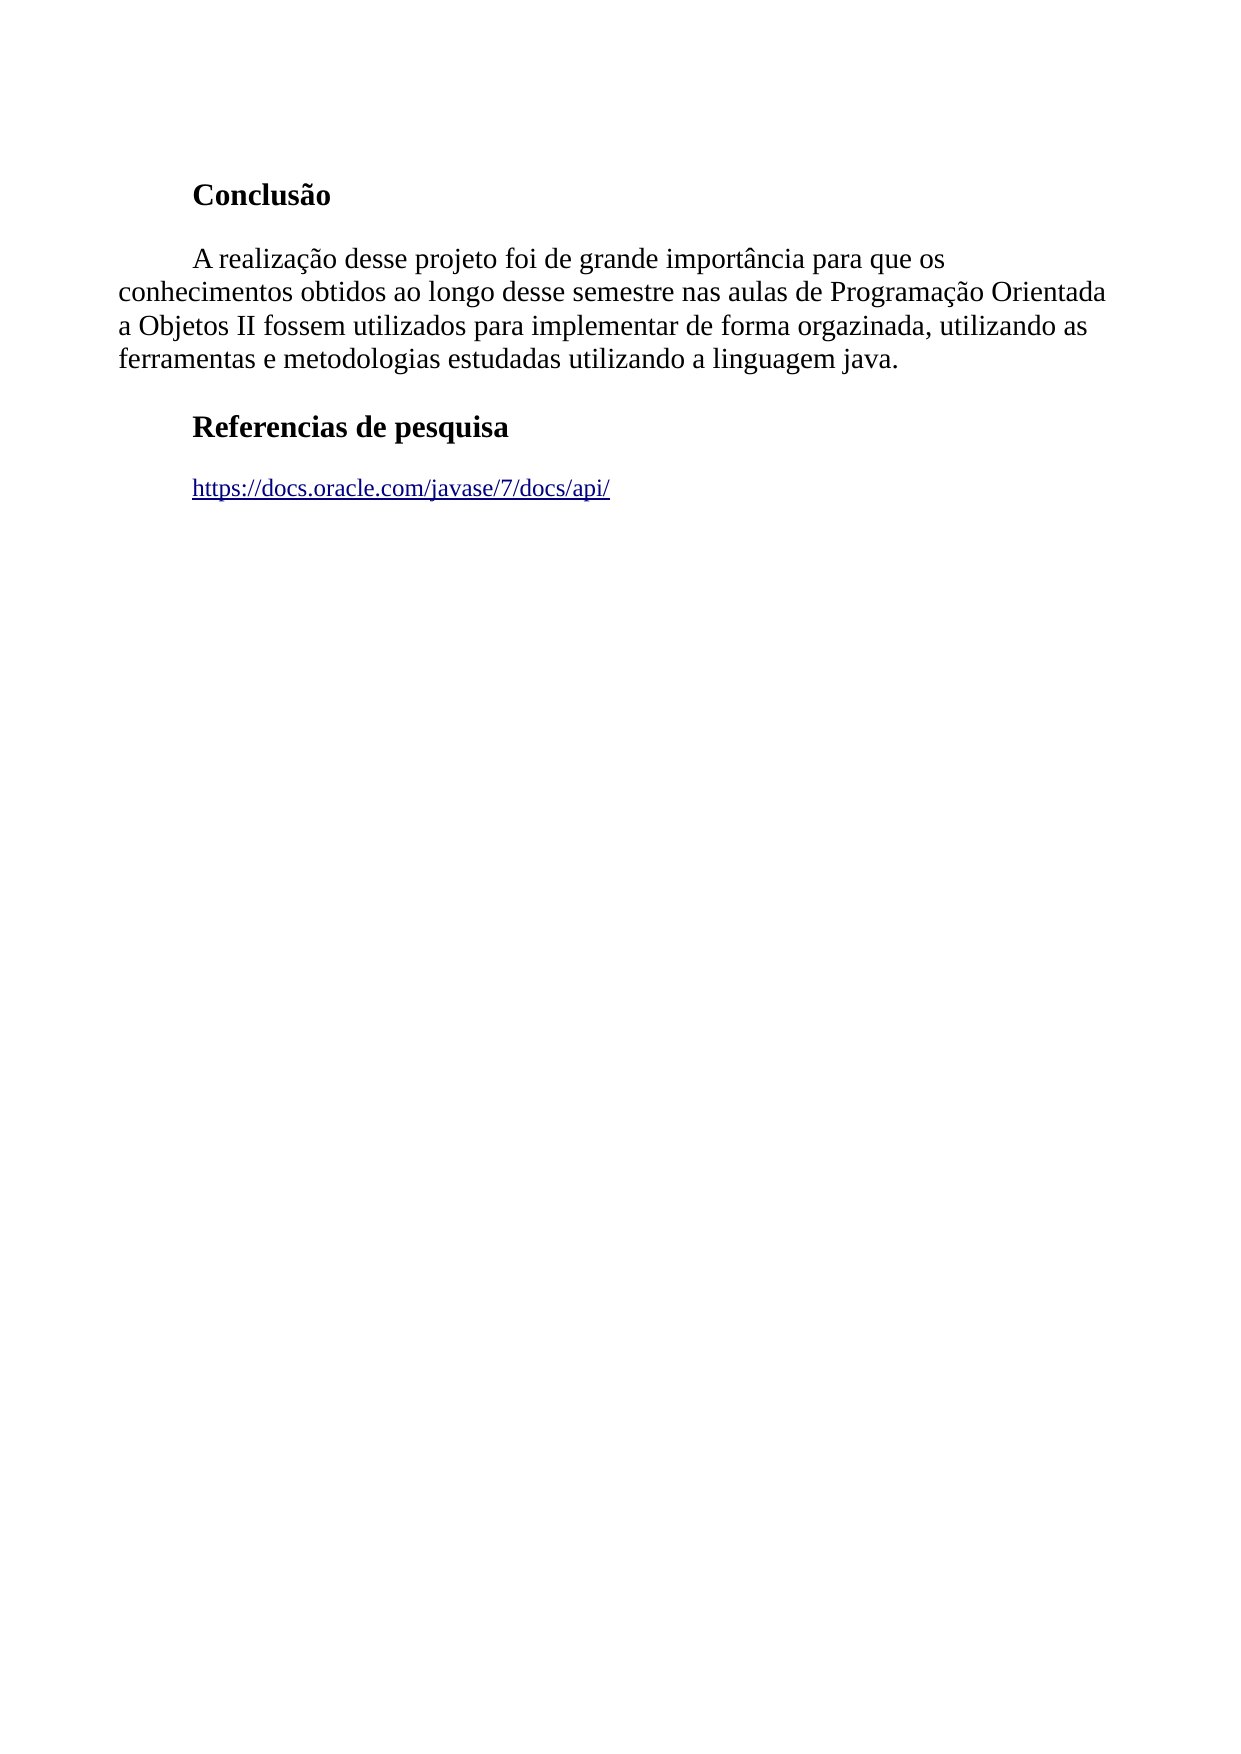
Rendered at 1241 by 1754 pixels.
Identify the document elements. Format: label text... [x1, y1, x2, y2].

text https://docs.oracle.com/javase/7/docs/api/ [118, 473, 1122, 502]
text Referencias de pesquisa [118, 409, 1122, 445]
text A realização desse projeto foi de grande importância para que os conhecimentos obtidos ao longo desse semestre nas aulas de Programação Orientada a Objetos II fossem utilizados para implementar de forma orgazinada, utilizando as ferramentas e metodologias estudadas utilizando a linguagem java. [118, 241, 1122, 375]
text Conclusão [118, 176, 1122, 212]
